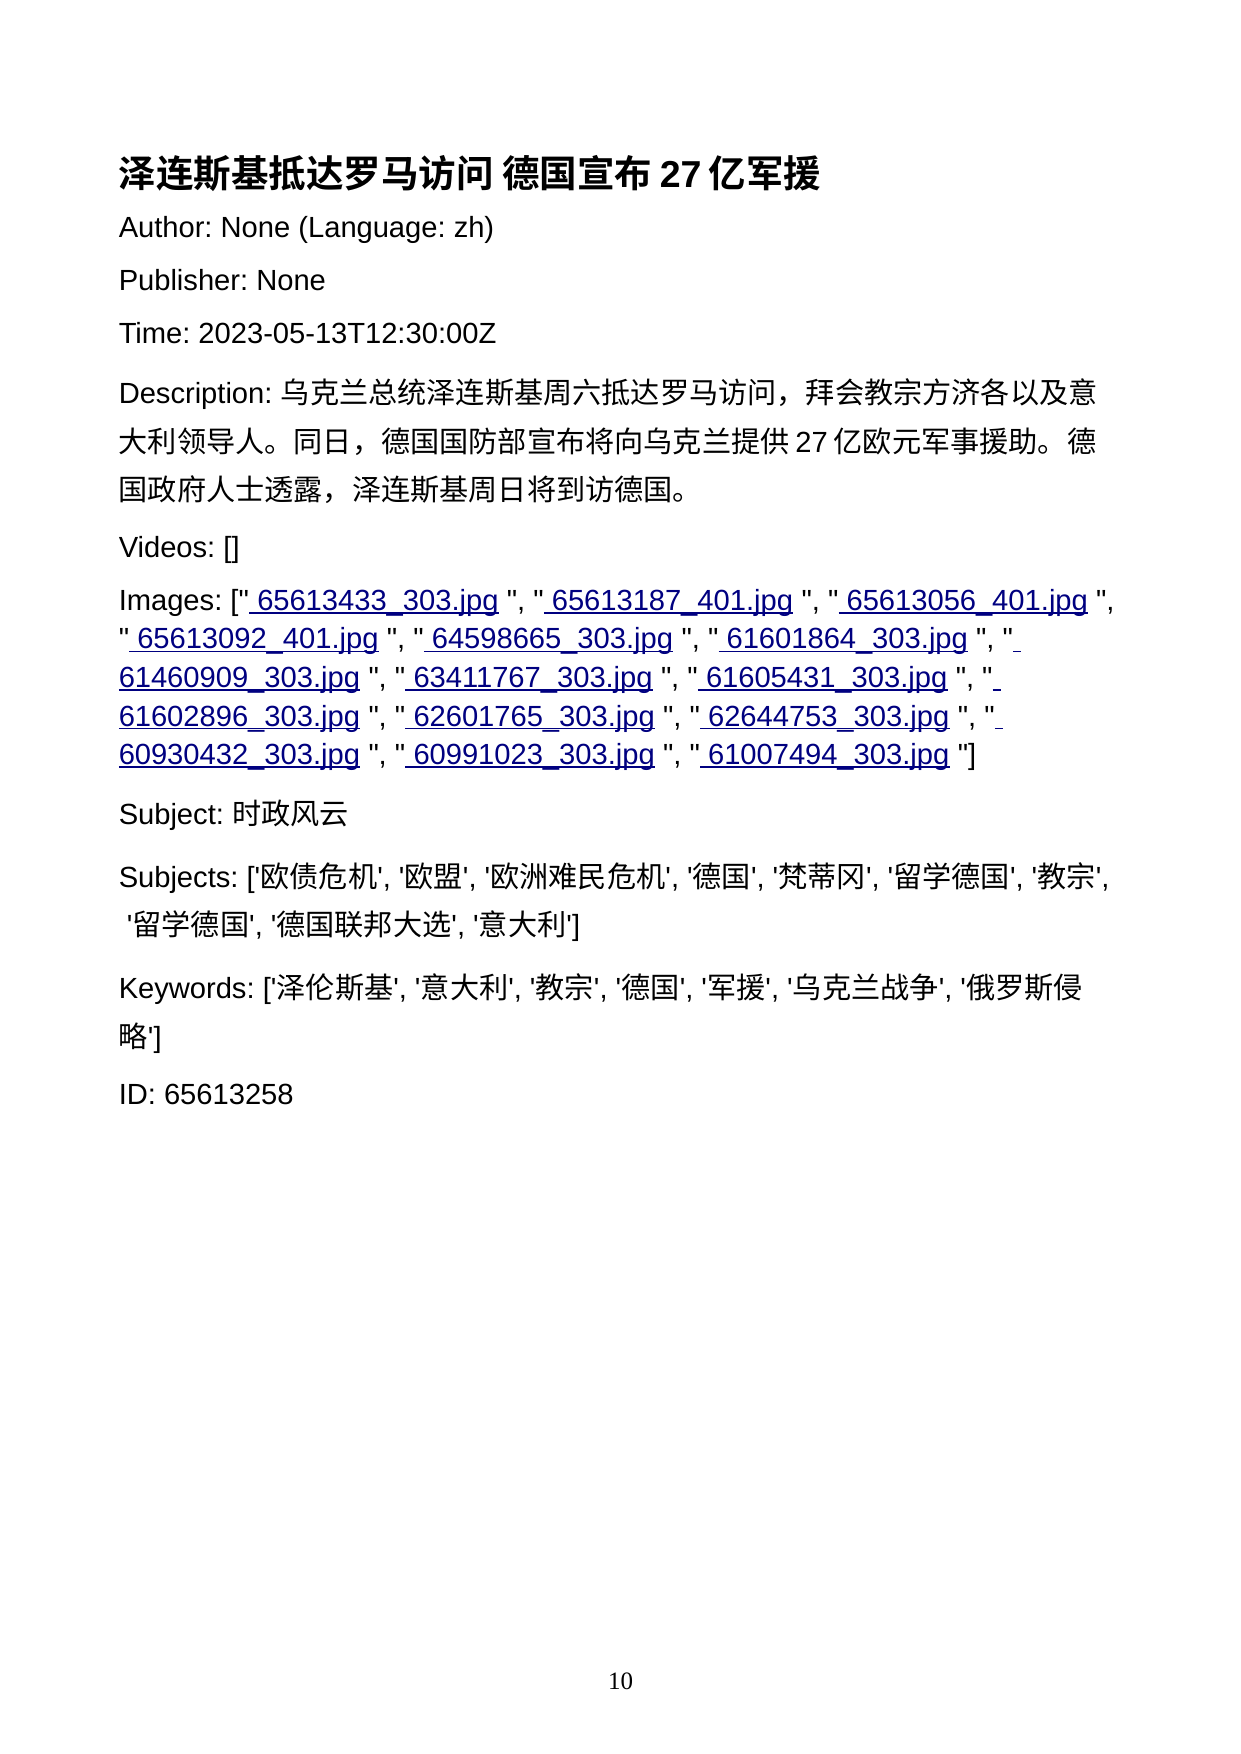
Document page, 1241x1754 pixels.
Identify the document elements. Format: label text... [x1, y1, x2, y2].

text Subject: 时政风云 [118, 790, 1122, 833]
text Author: None (Language: zh) [118, 210, 1122, 244]
text Videos: [] [118, 530, 1122, 563]
text ID: 65613258 [118, 1077, 1122, 1110]
subtitle 泽连斯基抵达罗马访问 德国宣布27亿军援 [118, 143, 1122, 198]
text Images: [" 65613433_303.jpg ", " 65613187_401.jpg ", " 65613056_401.jpg ", " 65613092_401.jpg ", " 64598665_303.jpg ", " 61601864_303.jpg ", " 61460909_303.jpg ", " 63411767_303.jpg ", " 61605431_303.jpg ", " 61602896_303.jpg ", " 62601765_303.jpg ", " 62644753_303.jpg ", " 60930432_303.jpg ", " 60991023_303.jpg ", " 61007494_303.jpg "] [118, 583, 1122, 771]
text Description: 乌克兰总统泽连斯基周六抵达罗马访问，拜会教宗方济各以及意大利领导人。同日，德国国防部宣布将向乌克兰提供27亿欧元军事援助。德国政府人士透露，泽连斯基周日将到访德国。 [118, 370, 1122, 509]
text Keywords: ['泽伦斯基', '意大利', '教宗', '德国', '军援', '乌克兰战争', '俄罗斯侵略'] [118, 965, 1122, 1056]
text Time: 2023-05-13T12:30:00Z [118, 317, 1122, 350]
text Publisher: None [118, 263, 1122, 297]
text Subjects: ['欧债危机', '欧盟', '欧洲难民危机', '德国', '梵蒂冈', '留学德国', '教宗', '留学德国', '德国联邦大选', '意大利'] [118, 853, 1122, 944]
